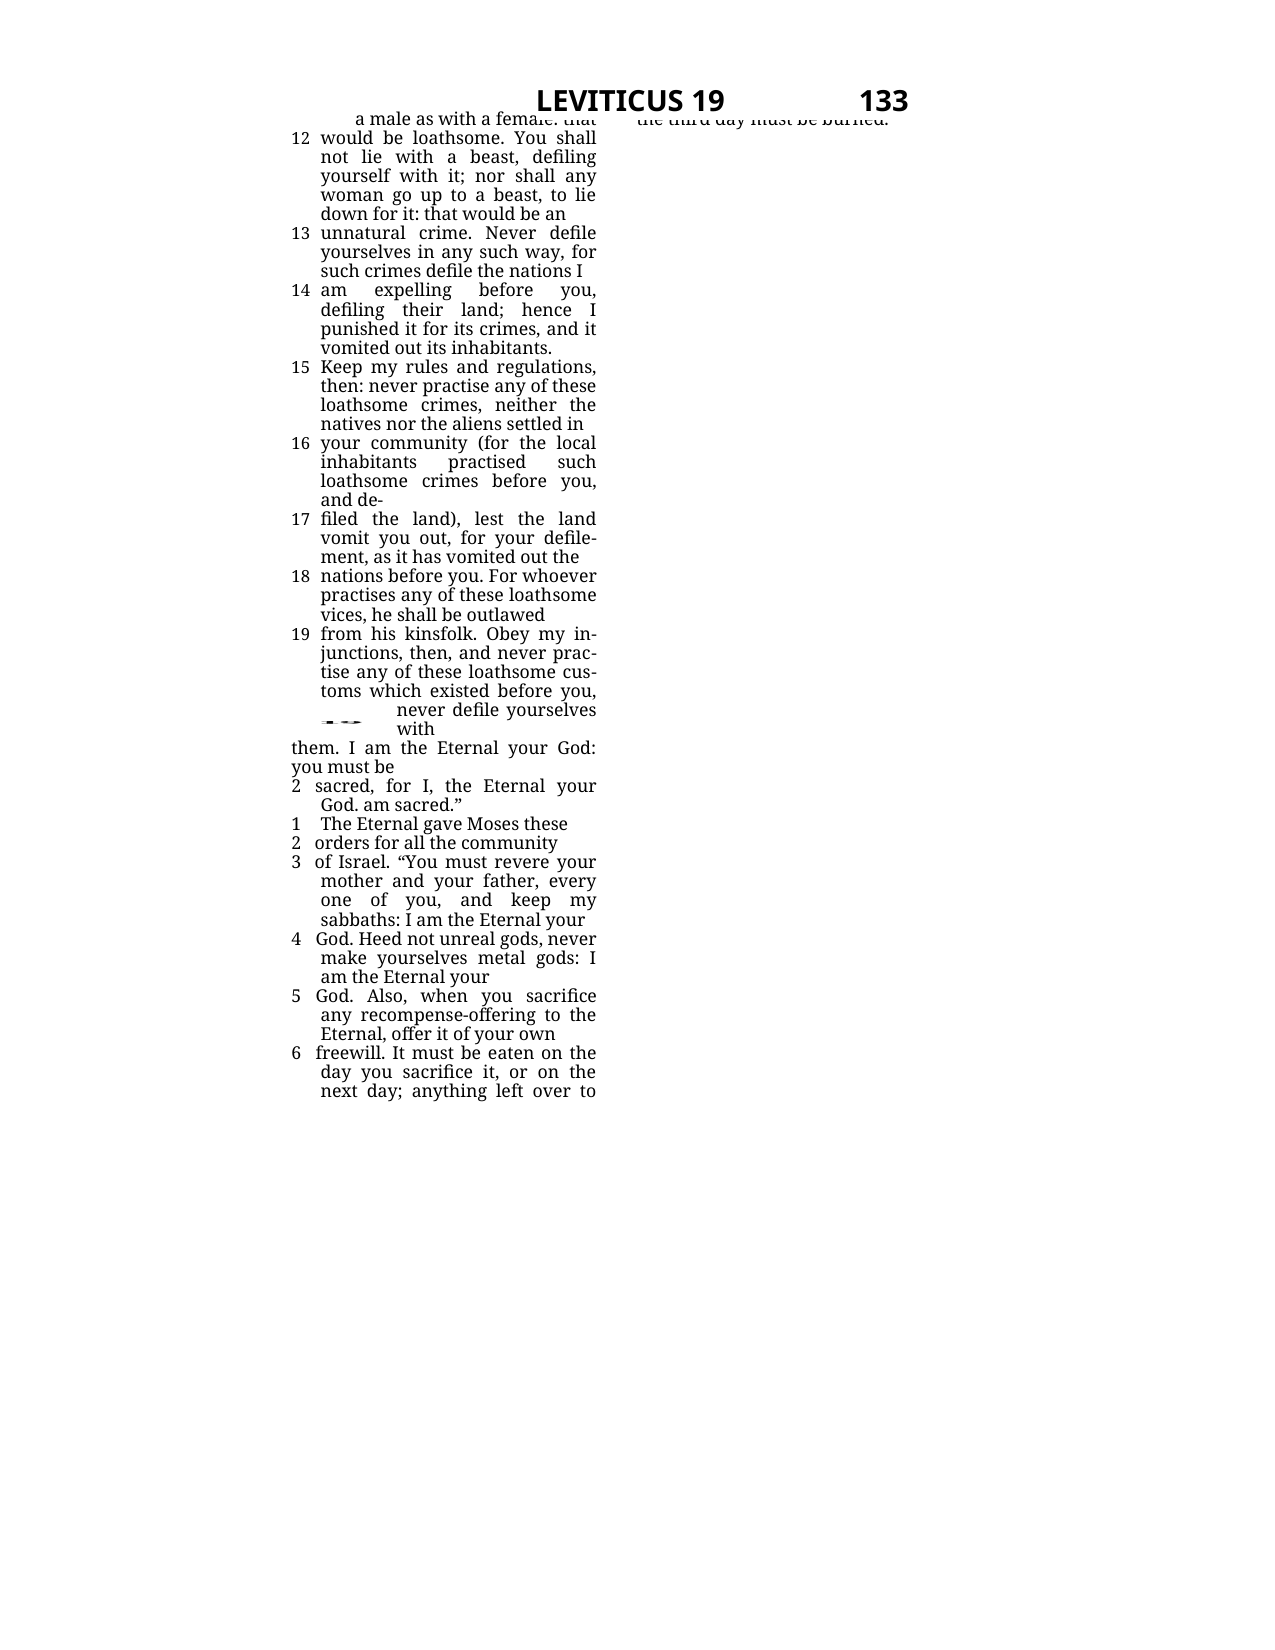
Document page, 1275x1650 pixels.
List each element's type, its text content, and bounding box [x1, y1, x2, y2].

list The Eternal gave Moses these [291, 815, 597, 834]
list God. Heed not unreal gods, never make yourselves metal gods: I am the Eternal your [291, 930, 597, 987]
list unnatural crime. Never defile yourselves in any such way, for such crimes defile the nations I [291, 224, 597, 282]
list freewill. It must be eaten on the day you sacrifice it, or on the next day; anything left over to the third day must be burned. [291, 1044, 597, 1101]
list sacred, for I, the Eternal your God. am sacred.” [291, 777, 597, 815]
list Keep my rules and regulations, then: never practise any of these loathsome crimes, neither the natives nor the aliens settled in [291, 358, 597, 434]
list am expelling before you, defiling their land; hence I punished it for its crimes, and it vomited out its inhabitants. [291, 282, 597, 358]
list from his kinsfolk. Obey my in­junctions, then, and never prac­tise any of these loathsome cus­toms which existed before you, never defile yourselves with [291, 625, 597, 739]
list freewill. It must be eaten on the day you sacrifice it, or on the next day; anything left over to the third day must be burned. [739, 110, 913, 129]
list would be loathsome. You shall not lie with a beast, defiling yourself with it; nor shall any woman go up to a beast, to lie down for it: that would be an [291, 129, 597, 224]
list your community (for the local inhabitants practised such loath­some crimes before you, and de- [291, 434, 597, 510]
text them. I am the Eternal your God: you must be [291, 739, 597, 777]
list orders for all the community [291, 834, 597, 853]
list of Israel. “You must revere your mother and your father, every one of you, and keep my sabbaths: I am the Eternal your [291, 853, 597, 930]
list nations before you. For who­ever practises any of these loath­some vices, he shall be outlawed [291, 568, 597, 625]
list God. Also, when you sacri­fice any recompense-offering to the Eternal, offer it of your own [291, 987, 597, 1044]
text a male as with a female: that [291, 110, 597, 129]
list filed the land), lest the land vomit you out, for your defile­ment, as it has vomited out the [291, 510, 597, 568]
